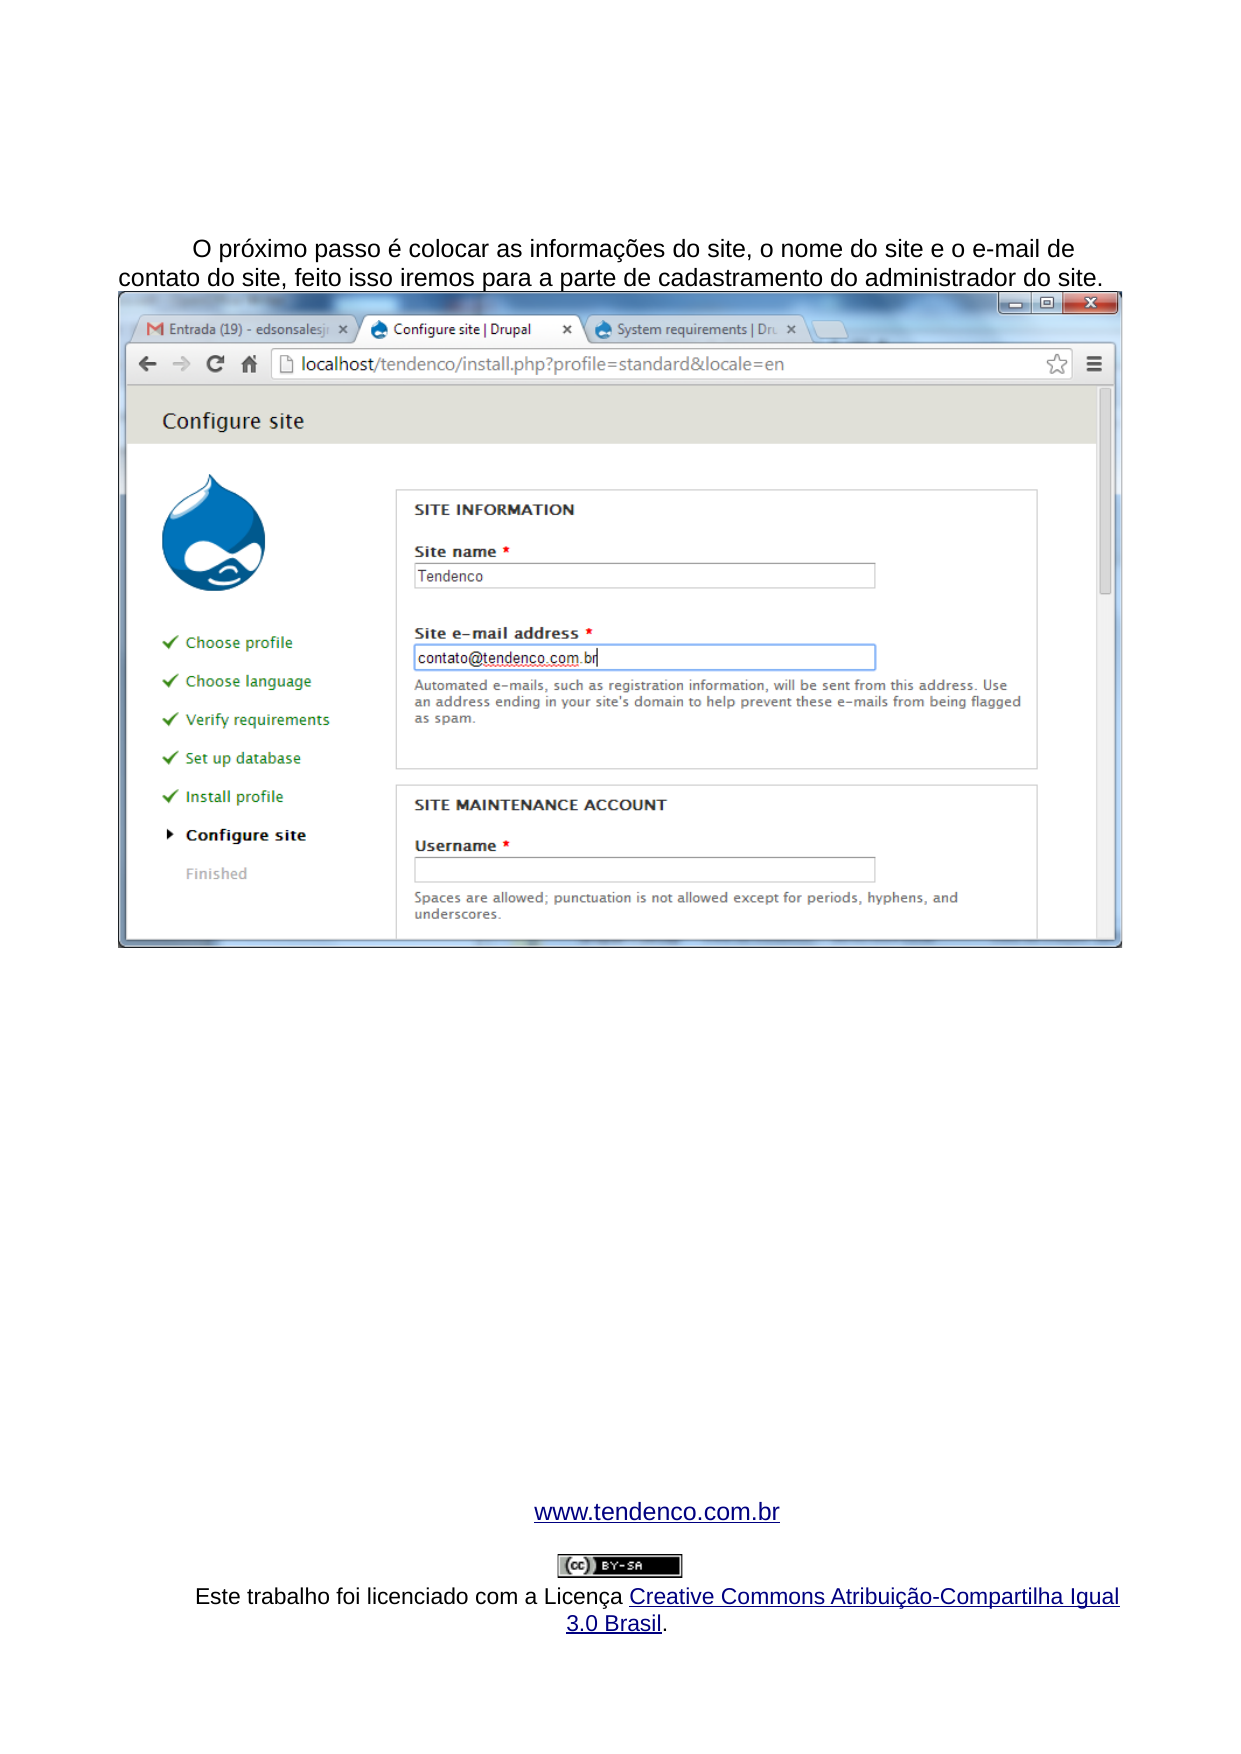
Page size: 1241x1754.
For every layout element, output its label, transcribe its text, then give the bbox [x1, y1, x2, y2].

picture [557, 1554, 683, 1578]
text O próximo passo é colocar as informações do site, o nome do site e o e-mail de contato do site, feito isso iremos para a parte de cadastramento do administrador do site. [118, 234, 1122, 291]
picture [118, 291, 1123, 948]
